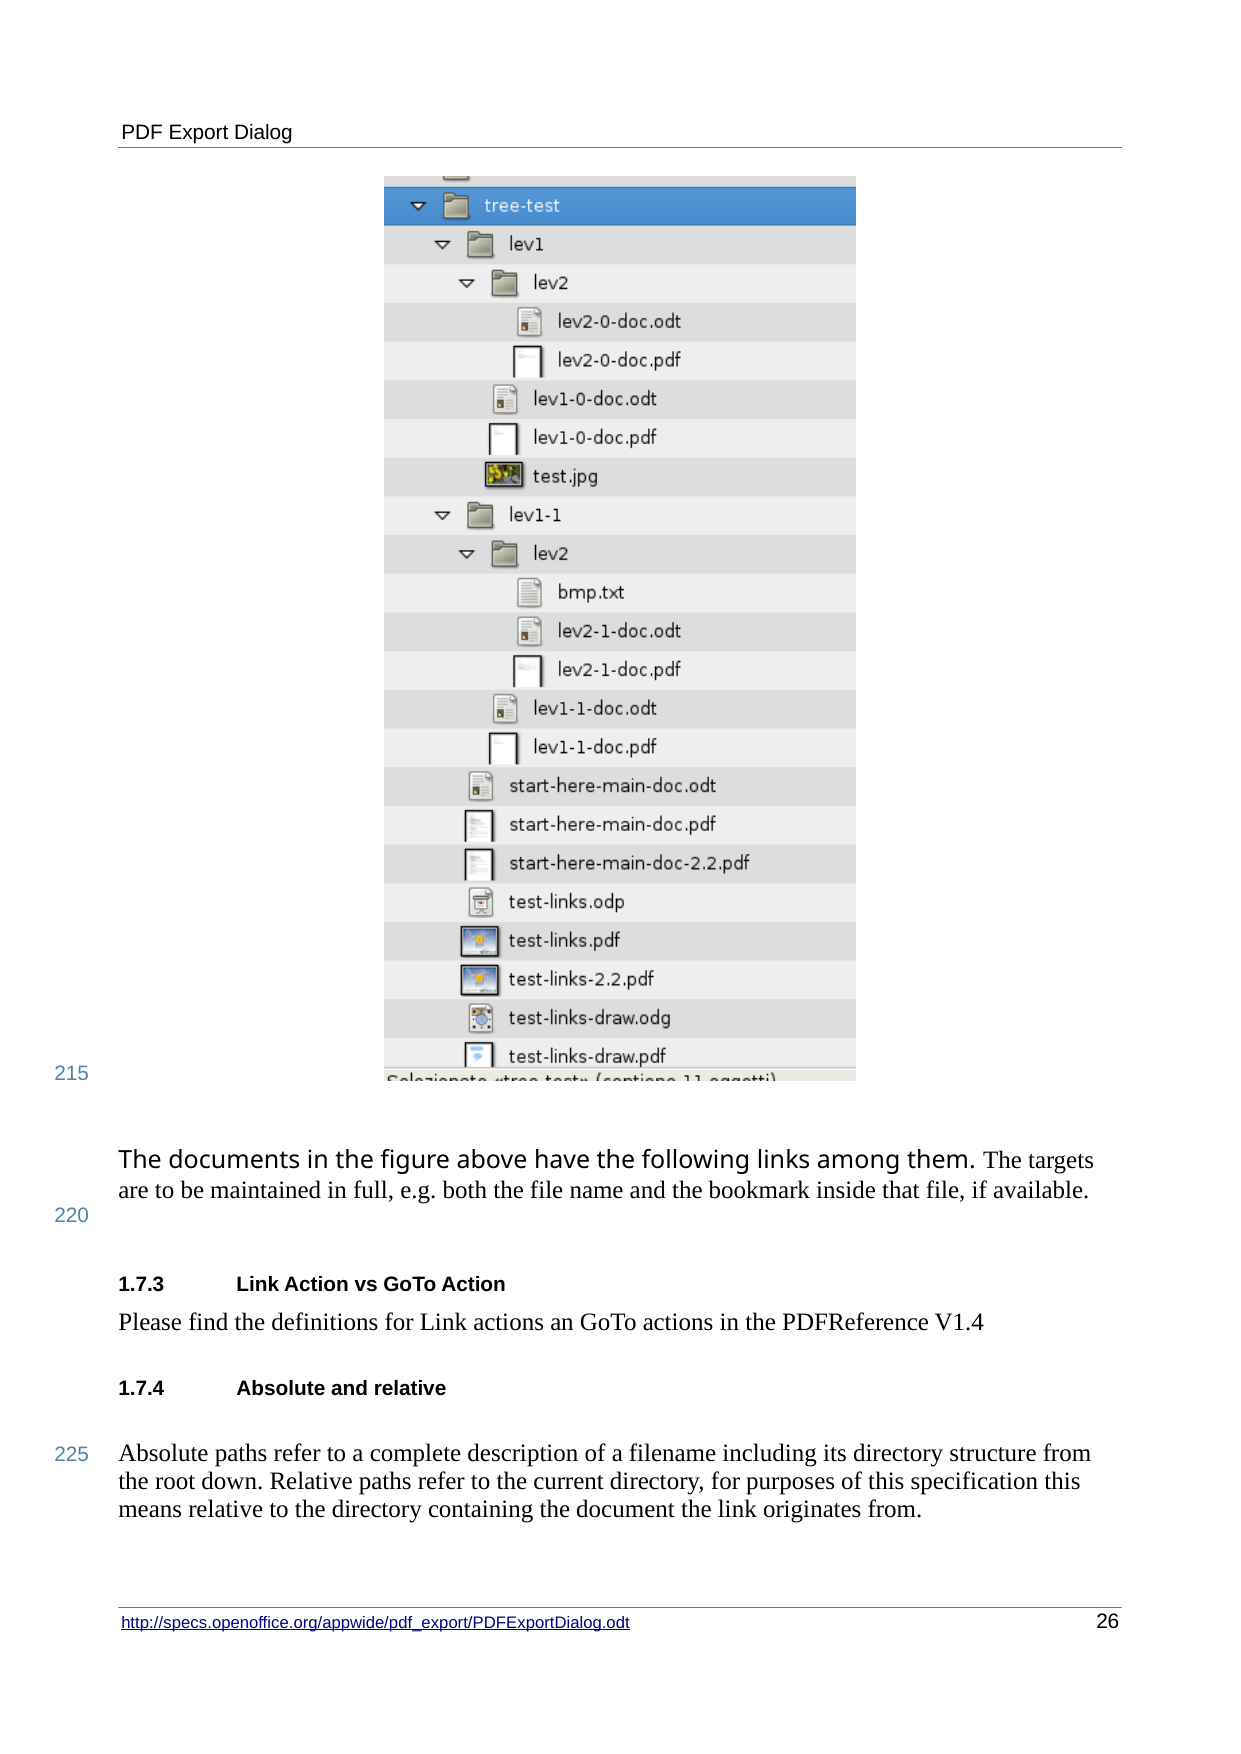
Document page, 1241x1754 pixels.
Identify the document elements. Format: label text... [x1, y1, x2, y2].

text Absolute paths refer to a complete description of a filename including its directory structure from the root down. Relative paths refer to the current directory, for purposes of this specification this means relative to the directory containing the document the link originates from. [118, 1439, 1122, 1522]
text The documents in the figure above have the following links among them. The targets are to be maintained in full, e.g. both the file name and the bookmark inside that file, if available. [118, 1142, 1122, 1203]
subtitle Link Action vs GoTo Action [118, 1273, 1122, 1296]
subtitle Absolute and relative [118, 1377, 1122, 1400]
picture [384, 176, 856, 1081]
text Please find the definitions for Link actions an GoTo actions in the PDFReference V1.4 [118, 1308, 1122, 1335]
